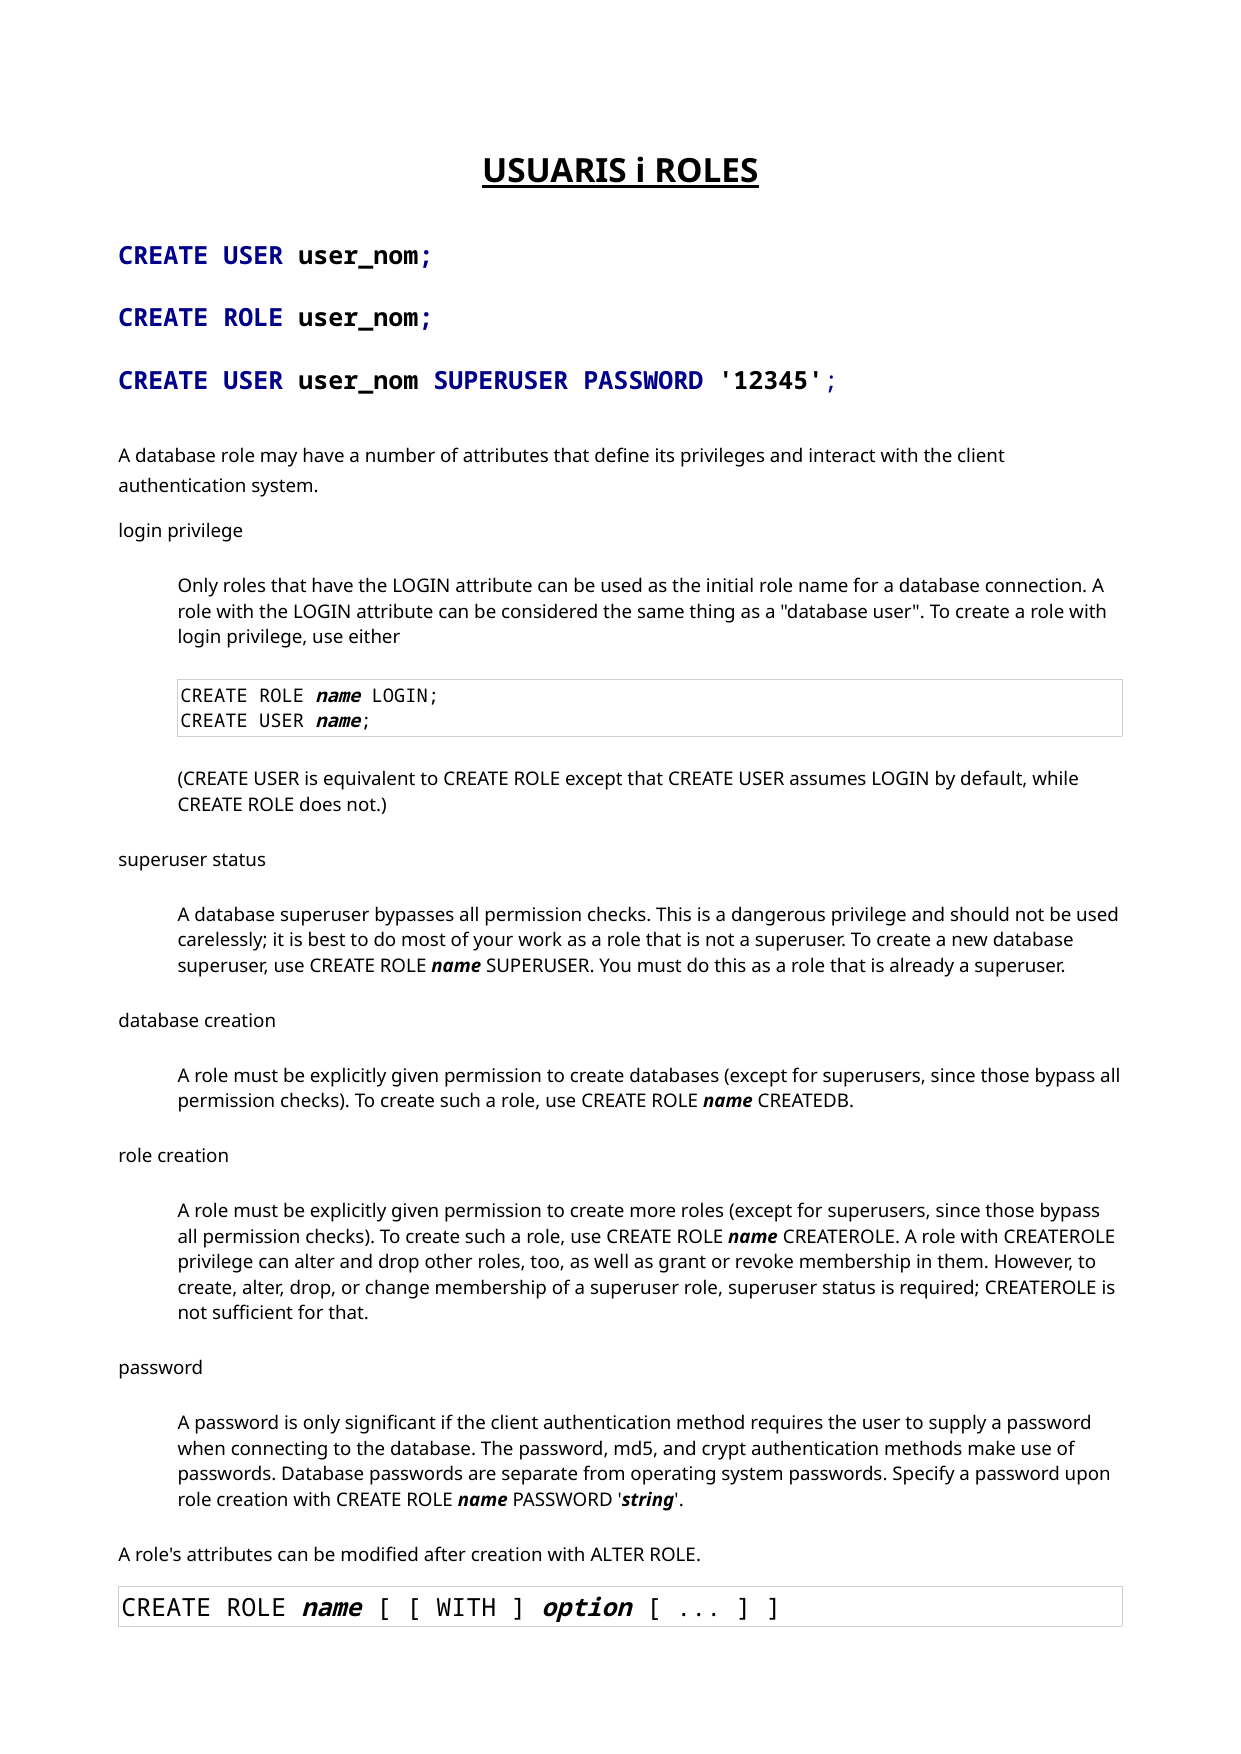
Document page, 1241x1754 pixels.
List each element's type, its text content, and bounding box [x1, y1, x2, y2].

text CREATE USER user_nom; [118, 238, 1122, 272]
text CREATE ROLE name [ [ WITH ] option [ ... ] ] [119, 1587, 1122, 1626]
subtitle password [118, 1354, 1122, 1380]
subtitle role creation [118, 1142, 1122, 1168]
text USUARIS i ROLES [118, 147, 1122, 192]
subtitle superuser status [118, 846, 1122, 871]
text CREATE USER name; [178, 704, 1122, 736]
list (CREATE USER is equivalent to CREATE ROLE except that CREATE USER assumes LOGIN by default, while CREATE ROLE does not.) [177, 765, 1122, 816]
text A database role may have a number of attributes that define its privileges and interact with the client authentication system. [118, 442, 1122, 498]
text CREATE USER user_nom SUPERUSER PASSWORD '12345'; [118, 362, 1122, 397]
list Only roles that have the LOGIN attribute can be used as the initial role name for a database connection. A role with the LOGIN attribute can be considered the same thing as a "database user". To create a role with login privilege, use either [177, 573, 1122, 649]
subtitle database creation [118, 1007, 1122, 1032]
list A role must be explicitly given permission to create more roles (except for superusers, since those bypass all permission checks). To create such a role, use CREATE ROLE name CREATEROLE. A role with CREATEROLE privilege can alter and drop other roles, too, as well as grant or revoke membership in them. However, to create, alter, drop, or change membership of a superuser role, superuser status is required; CREATEROLE is not sufficient for that. [177, 1197, 1122, 1325]
list A database superuser bypasses all permission checks. This is a dangerous privilege and should not be used carelessly; it is best to do most of your work as a role that is not a superuser. To create a new database superuser, use CREATE ROLE name SUPERUSER. You must do this as a role that is already a superuser. [177, 901, 1122, 977]
subtitle login privilege [118, 518, 1122, 543]
list A password is only significant if the client authentication method requires the user to supply a password when connecting to the database. The password, md5, and crypt authentication methods make use of passwords. Database passwords are separate from operating system passwords. Specify a password upon role creation with CREATE ROLE name PASSWORD 'string'. [177, 1409, 1122, 1512]
text CREATE ROLE name LOGIN; [178, 680, 1122, 704]
list A role must be explicitly given permission to create databases (except for superusers, since those bypass all permission checks). To create such a role, use CREATE ROLE name CREATEDB. [177, 1062, 1122, 1113]
text CREATE ROLE user_nom; [118, 300, 1122, 334]
text A role's attributes can be modified after creation with ALTER ROLE. [118, 1541, 1122, 1567]
